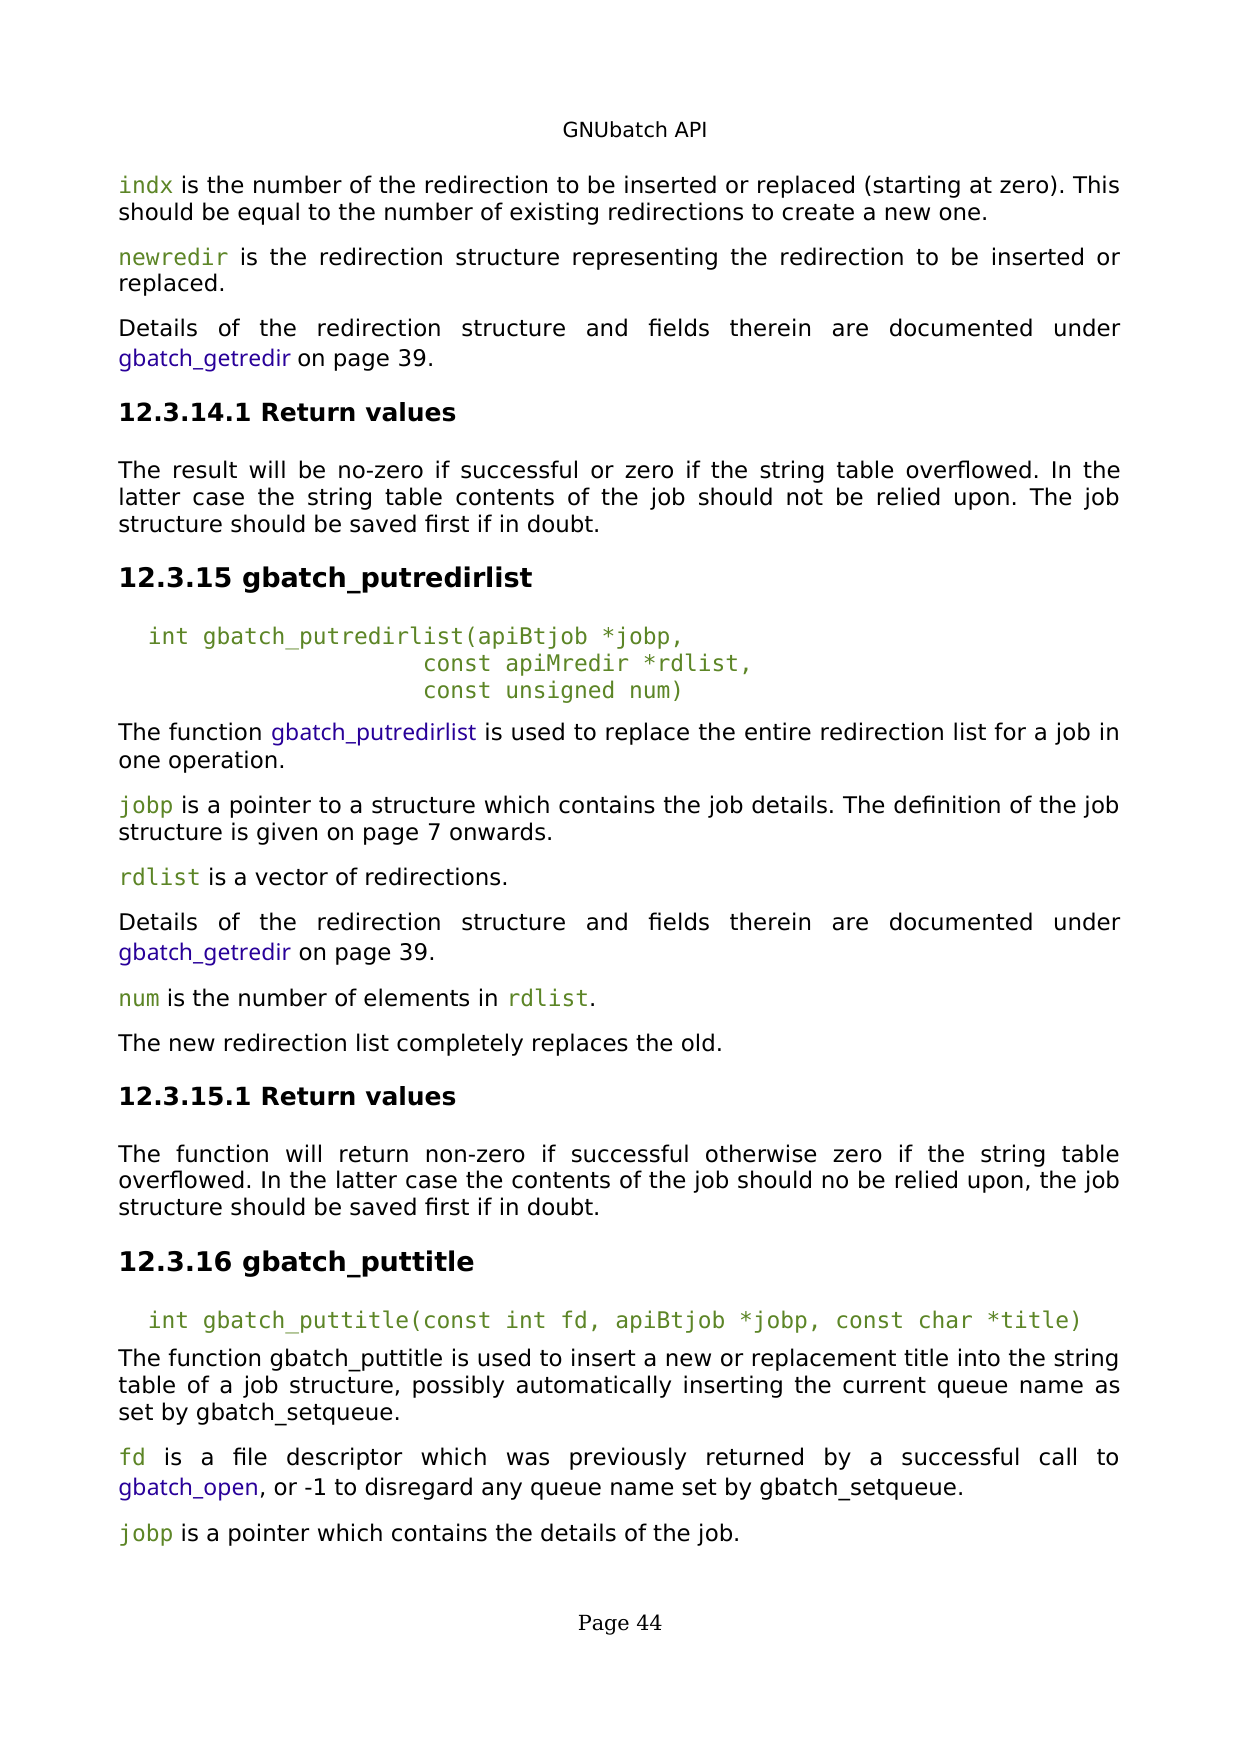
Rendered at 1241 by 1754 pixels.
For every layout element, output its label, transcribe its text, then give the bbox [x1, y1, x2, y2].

text int gbatch_putredirlist(apiBtjob *jobp, [148, 623, 1122, 650]
text jobp is a pointer to a structure which contains the job details. The definition of the job structure is given on page 7 onwards. [118, 792, 1122, 845]
subtitle Return values [118, 1082, 1122, 1111]
text The function gbatch_puttitle is used to insert a new or replacement title into the string table of a job structure, possibly automatically inserting the current queue name as set by gbatch_setqueue. [118, 1345, 1122, 1426]
text jobp is a pointer which contains the details of the job. [118, 1520, 1122, 1547]
text The result will be no-zero if successful or zero if the string table overflowed. In the latter case the string table contents of the job should not be relied upon. The job structure should be saved first if in doubt. [118, 457, 1122, 538]
subtitle gbatch_puttitle [118, 1246, 1122, 1277]
subtitle gbatch_putredirlist [118, 563, 1122, 594]
text The new redirection list completely replaces the old. [118, 1030, 1122, 1057]
text The function gbatch_putredirlist is used to replace the entire redirection list for a job in one operation. [118, 716, 1122, 773]
text Details of the redirection structure and fields therein are documented under gbatch_getredir on page 38. [118, 909, 1122, 967]
text fd is a file descriptor which was previously returned by a successful call to gbatch_open, or -1 to disregard any queue name set by gbatch_setqueue. [118, 1444, 1122, 1502]
text const unsigned num) [148, 677, 1122, 704]
text The function will return non-zero if successful otherwise zero if the string table overflowed. In the latter case the contents of the job should no be relied upon, the job structure should be saved first if in doubt. [118, 1141, 1122, 1221]
text num is the number of elements in rdlist. [118, 985, 1122, 1012]
text newredir is the redirection structure representing the redirection to be inserted or replaced. [118, 244, 1122, 297]
text int gbatch_puttitle(const int fd, apiBtjob *jobp, const char *title) [148, 1307, 1122, 1334]
text indx is the number of the redirection to be inserted or replaced (starting at zero). This should be equal to the number of existing redirections to create a new one. [118, 172, 1122, 225]
subtitle Return values [118, 399, 1122, 428]
text rdlist is a vector of redirections. [118, 864, 1122, 891]
text Details of the redirection structure and fields therein are documented under gbatch_getredir on page 38. [118, 316, 1122, 374]
text const apiMredir *rdlist, [148, 650, 1122, 677]
